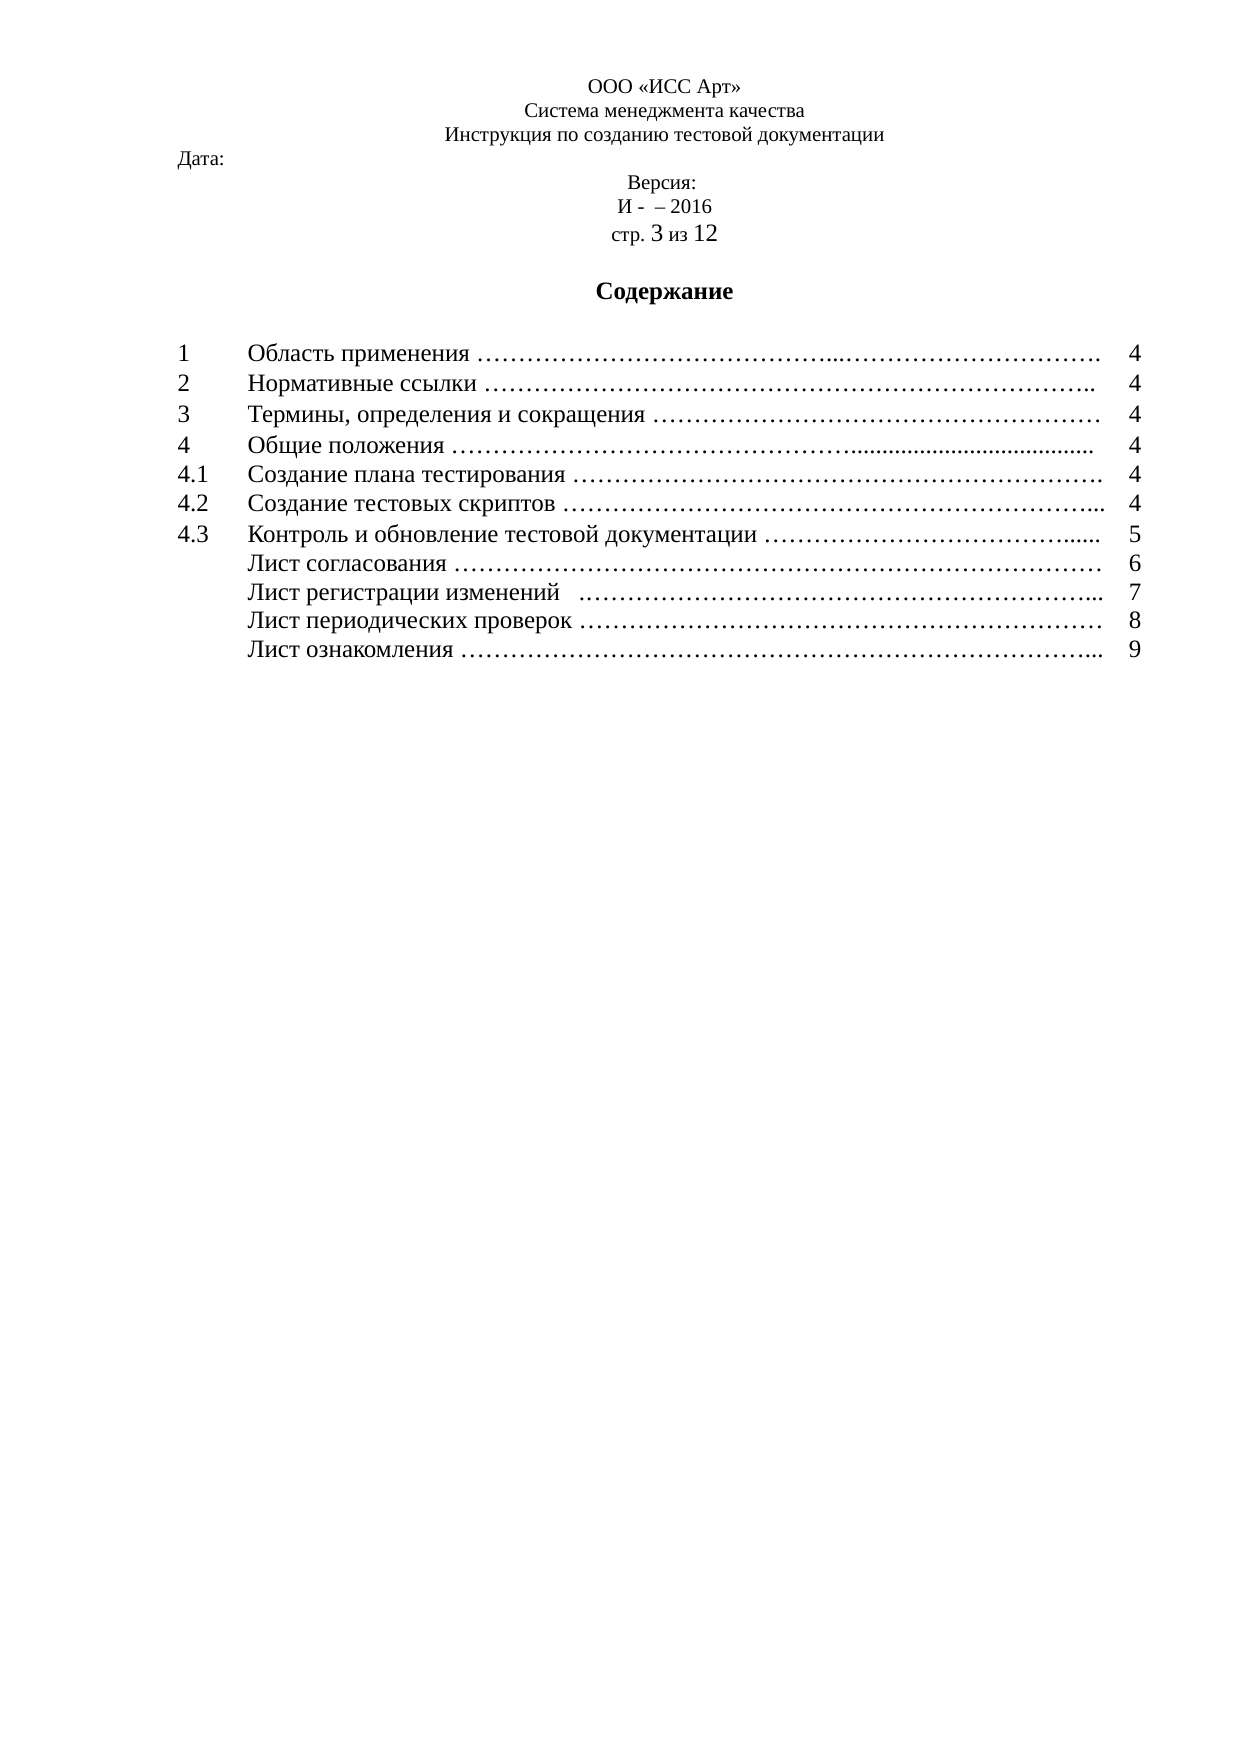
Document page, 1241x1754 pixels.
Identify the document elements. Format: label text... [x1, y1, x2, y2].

table_cell Создание тестовых скриптов ………………………………………………………... [236, 488, 1117, 519]
table_header Область применения ……………………………………...…………………………. [236, 338, 1117, 368]
table_cell Лист регистрации изменений .……………………………………………………... [236, 577, 1117, 606]
table_cell 3 [166, 399, 236, 431]
table_cell 4 [1118, 368, 1167, 399]
table_cell 7 [1118, 577, 1167, 606]
table_cell 4 [1118, 459, 1167, 488]
table_cell Лист согласования …………………………………………………………………… [236, 548, 1117, 577]
table_cell 4.1 [166, 459, 236, 488]
table_cell Нормативные ссылки ……………………………………………………………….. [236, 368, 1117, 399]
table_cell [166, 634, 236, 663]
table_cell 4.2 [166, 488, 236, 519]
table_cell Общие положения …………………………………………....................................... [236, 431, 1117, 459]
table_cell 6 [1118, 548, 1167, 577]
text Содержание [177, 276, 1152, 304]
table_cell [166, 577, 236, 606]
table_cell 4 [1118, 431, 1167, 459]
table_cell 9 [1118, 634, 1167, 663]
table_cell 2 [166, 368, 236, 399]
table_cell Термины, определения и сокращения ……………………………………………… [236, 399, 1117, 431]
table_cell [166, 606, 236, 634]
table_cell 4 [1118, 399, 1167, 431]
table_cell Контроль и обновление тестовой документации ………………………………...... [236, 519, 1117, 548]
table_cell 4 [1118, 488, 1167, 519]
table_cell Лист ознакомления …………………………………………………………………... [236, 634, 1117, 663]
table_header 1 [166, 338, 236, 368]
table_cell 4 [166, 431, 236, 459]
table_cell 5 [1118, 519, 1167, 548]
table_cell [166, 548, 236, 577]
table_cell Лист периодических проверок ……………………………………………………… [236, 606, 1117, 634]
table_cell 4.3 [166, 519, 236, 548]
table_cell Создание плана тестирования ………………………………………………………. [236, 459, 1117, 488]
table_header 4 [1118, 338, 1167, 368]
table_cell 8 [1118, 606, 1167, 634]
